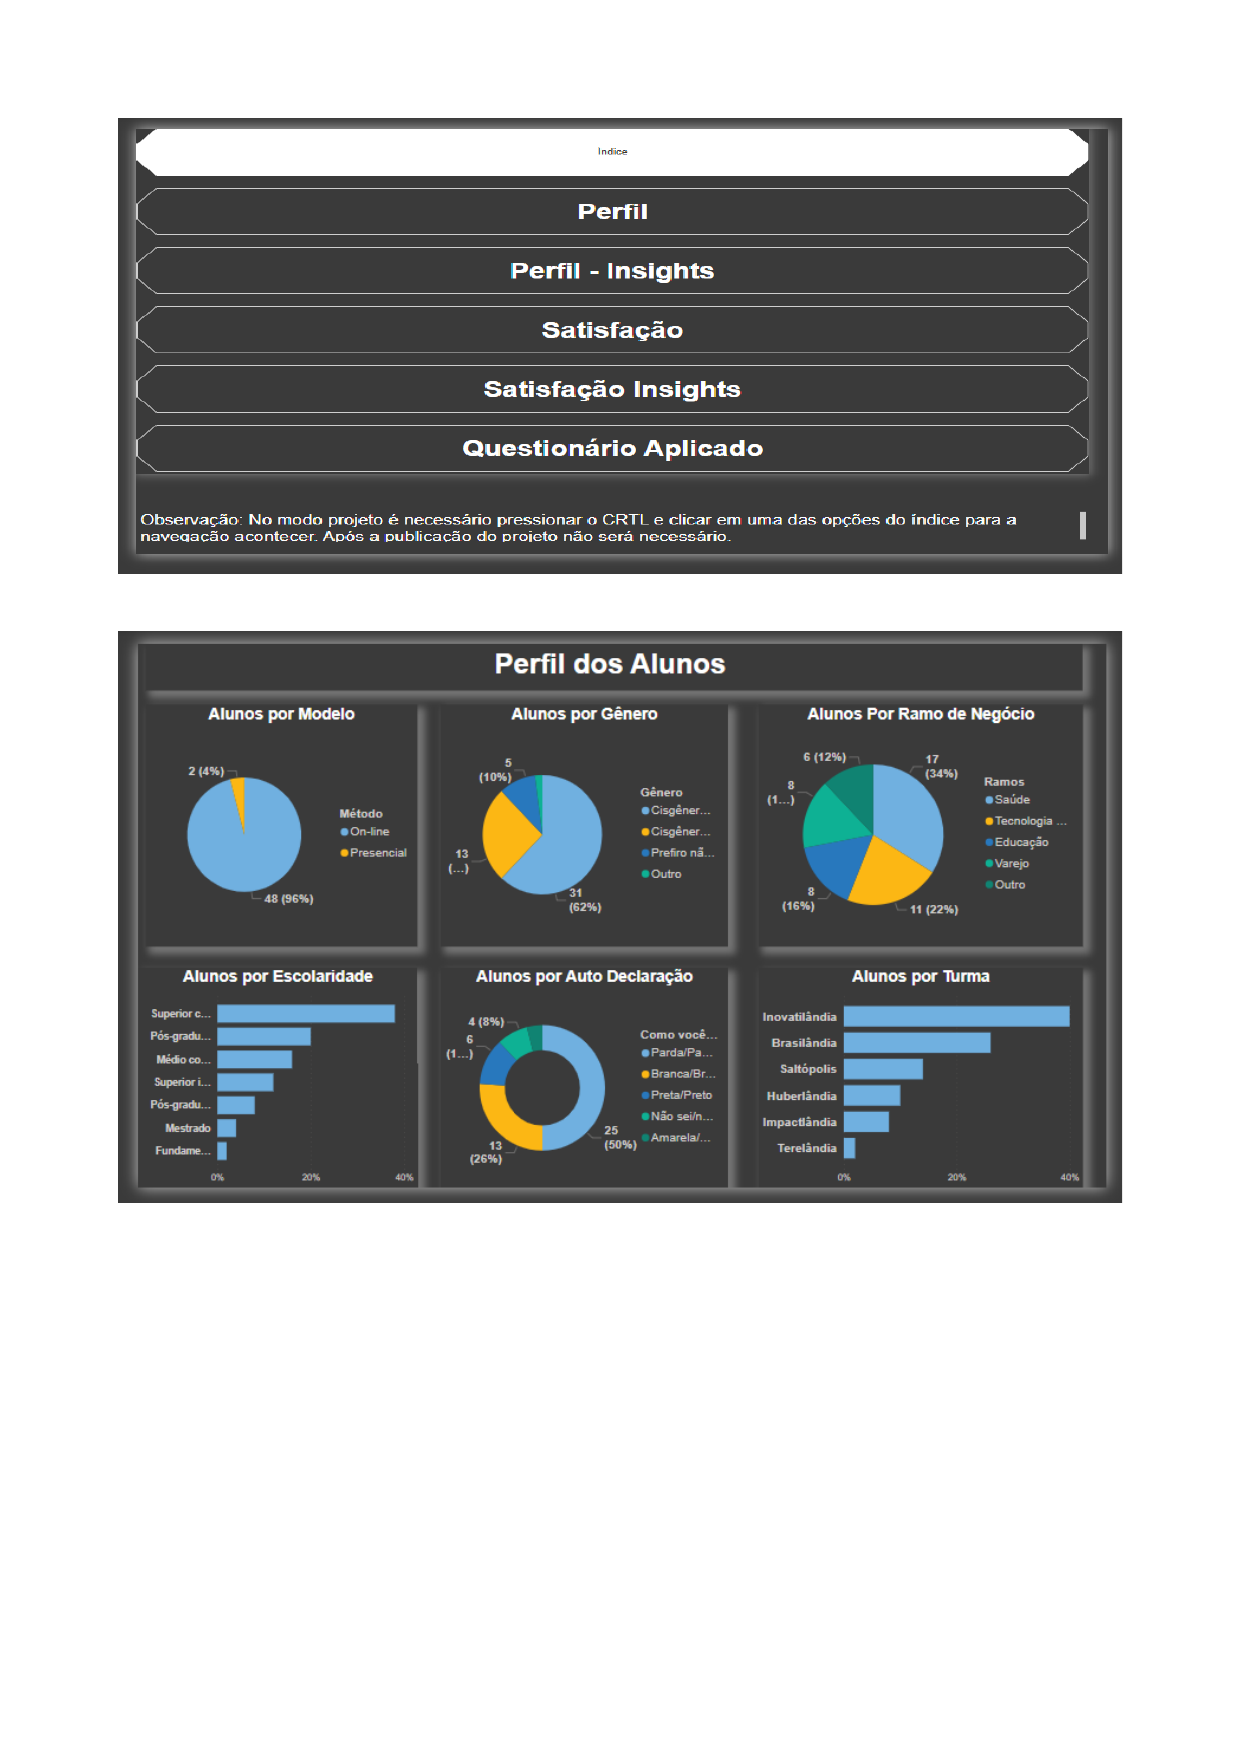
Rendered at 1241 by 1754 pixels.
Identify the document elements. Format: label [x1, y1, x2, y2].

picture [118, 118, 1123, 574]
picture [118, 631, 1123, 1203]
